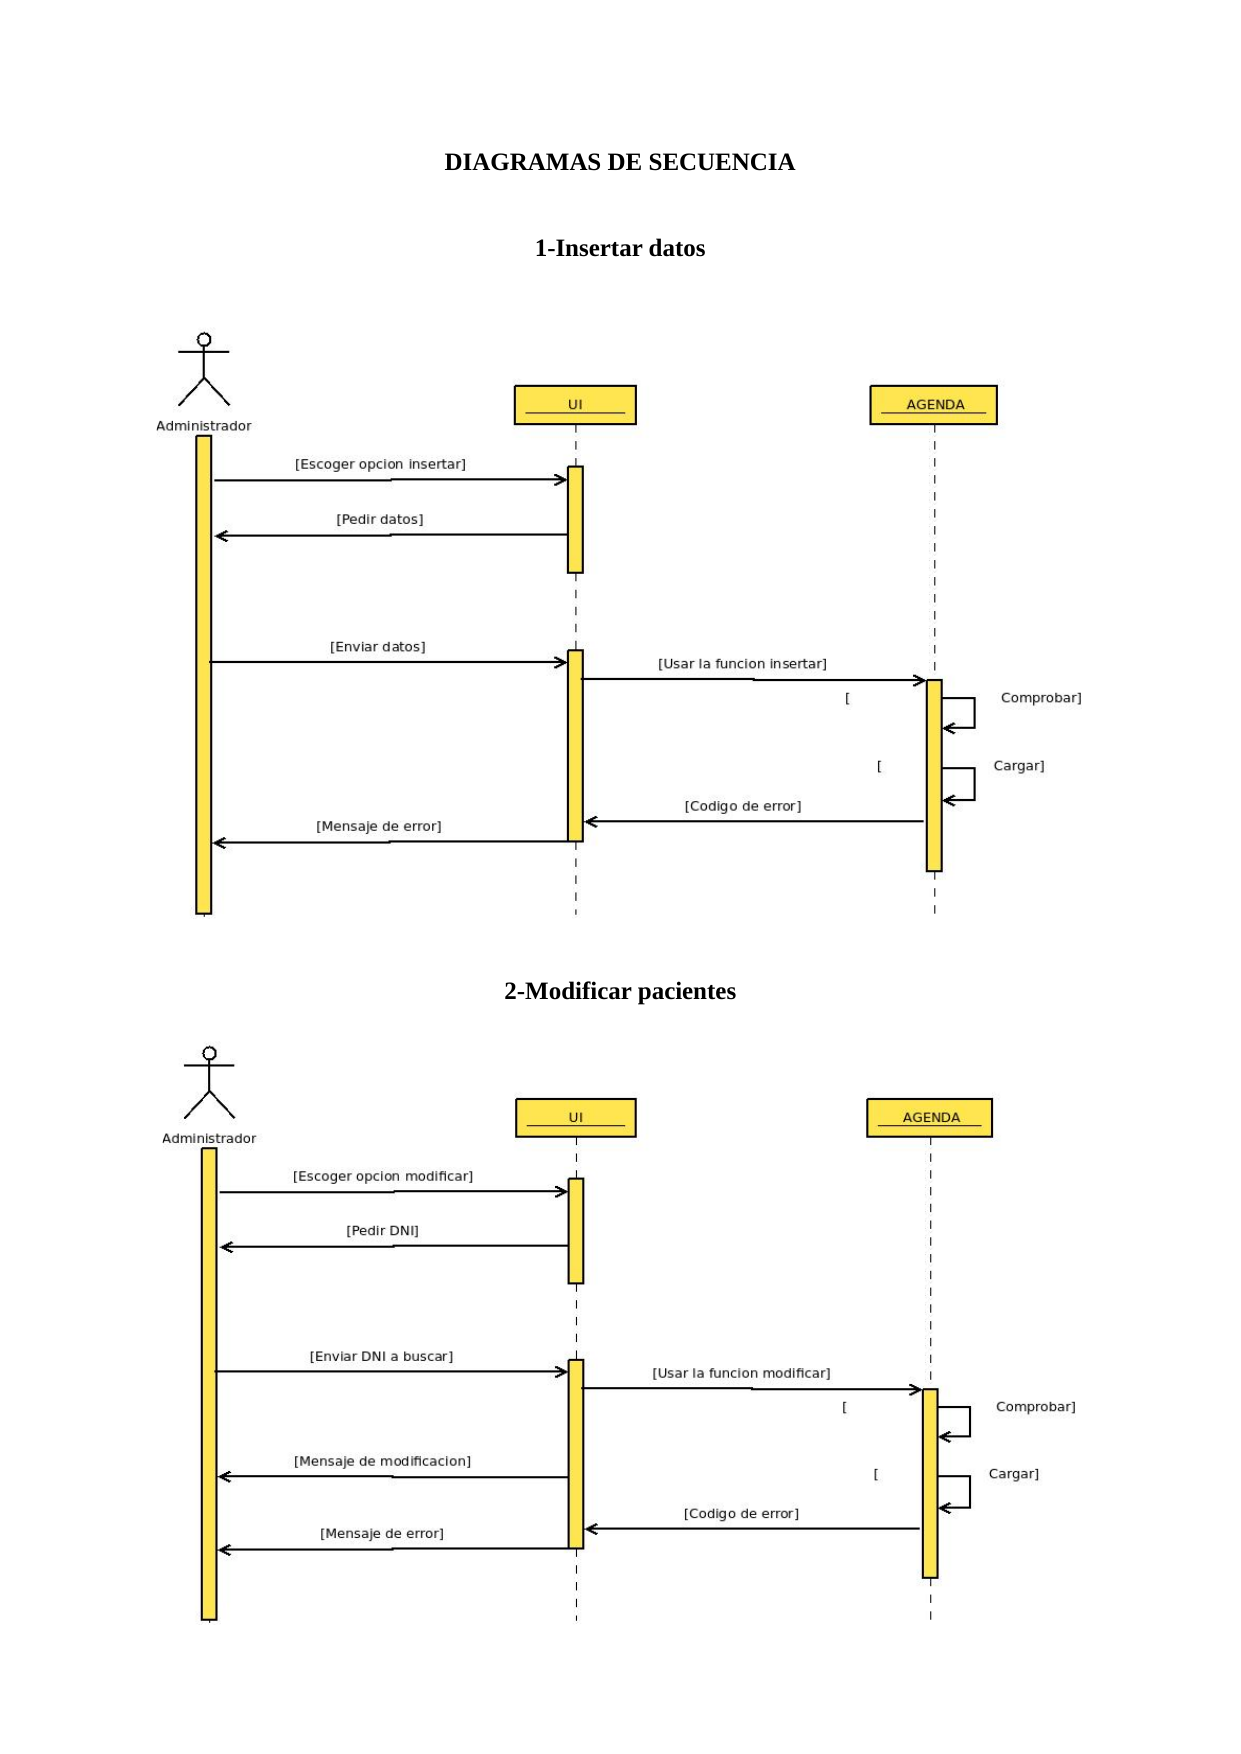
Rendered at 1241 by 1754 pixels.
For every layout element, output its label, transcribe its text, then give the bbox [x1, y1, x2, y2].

picture [162, 1033, 1078, 1625]
text 2-Modificar pacientes [118, 976, 1122, 1005]
text 1-Insertar datos [118, 233, 1122, 262]
text DIAGRAMAS DE SECUENCIA [118, 147, 1122, 176]
picture [156, 319, 1084, 919]
